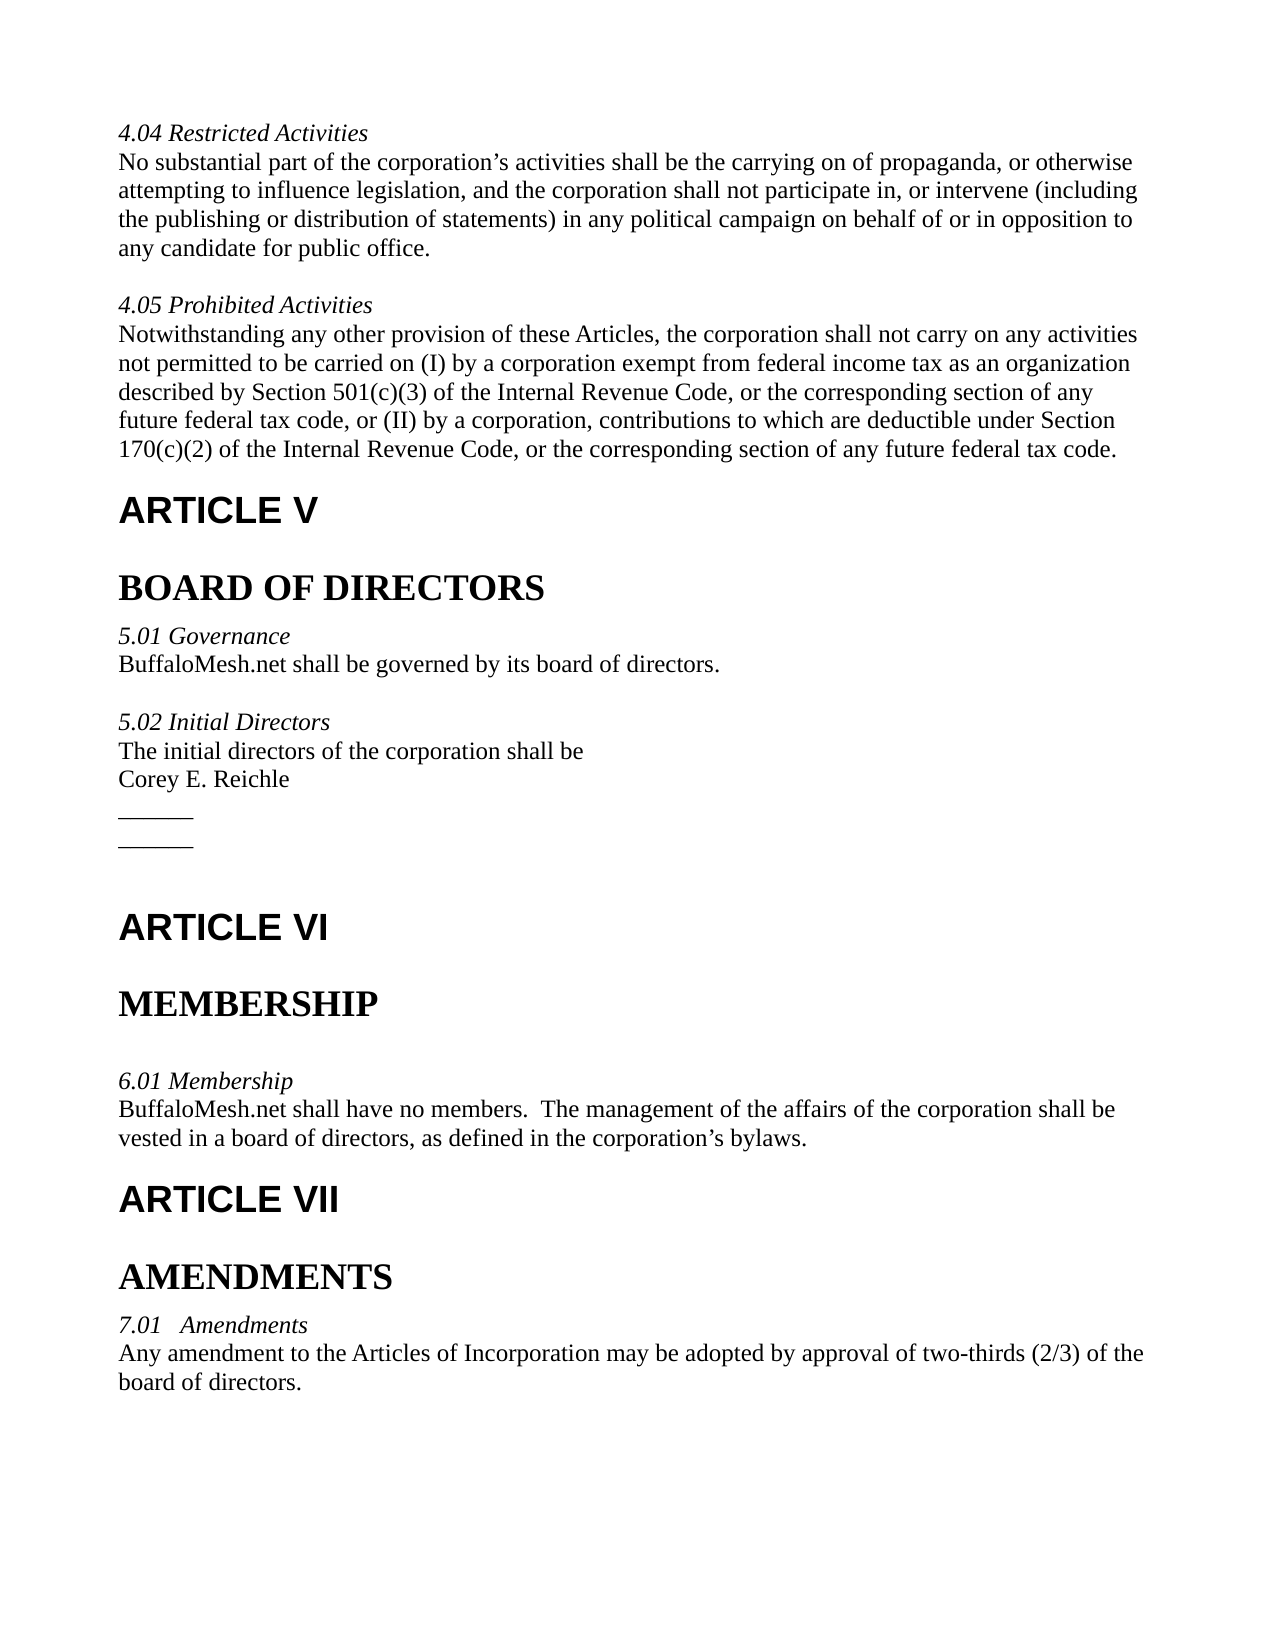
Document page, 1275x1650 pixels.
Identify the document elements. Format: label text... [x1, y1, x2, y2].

text ______ [118, 822, 1157, 851]
subtitle ARTICLE VII [118, 1177, 1157, 1221]
text ______ [118, 793, 1157, 822]
subtitle BOARD OF DIRECTORS [118, 565, 1157, 608]
text No substantial part of the corporation’s activities shall be the carrying on of propaganda, or otherwise attempting to influence legislation, and the corporation shall not participate in, or intervene (including the publishing or distribution of statements) in any political campaign on behalf of or in opposition to any candidate for public office. [118, 147, 1157, 262]
subtitle AMENDMENTS [118, 1254, 1157, 1297]
text 6.01 Membership [118, 1066, 1157, 1094]
text Any amendment to the Articles of Incorporation may be adopted by approval of two-thirds (2/3) of the board of directors. [118, 1338, 1157, 1396]
text 7.01 Amendments [118, 1310, 1157, 1338]
text 4.04 Restricted Activities [118, 118, 1157, 147]
text BuffaloMesh.net shall be governed by its board of directors. [118, 649, 1157, 678]
text 5.01 Governance [118, 621, 1157, 649]
text The initial directors of the corporation shall be [118, 736, 1157, 764]
text BuffaloMesh.net shall have no members. The management of the affairs of the corporation shall be vested in a board of directors, as defined in the corporation’s bylaws. [118, 1094, 1157, 1152]
text 4.05 Prohibited Activities [118, 291, 1157, 319]
subtitle MEMBERSHIP [118, 981, 1157, 1024]
subtitle ARTICLE VI [118, 904, 1157, 948]
text Corey E. Reichle [118, 764, 1157, 793]
subtitle ARTICLE V [118, 488, 1157, 532]
text 5.02 Initial Directors [118, 707, 1157, 736]
text Notwithstanding any other provision of these Articles, the corporation shall not carry on any activities not permitted to be carried on (I) by a corporation exempt from federal income tax as an organization described by Section 501(c)(3) of the Internal Revenue Code, or the corresponding section of any future federal tax code, or (II) by a corporation, contributions to which are deductible under Section 170(c)(2) of the Internal Revenue Code, or the corresponding section of any future federal tax code. [118, 319, 1157, 463]
